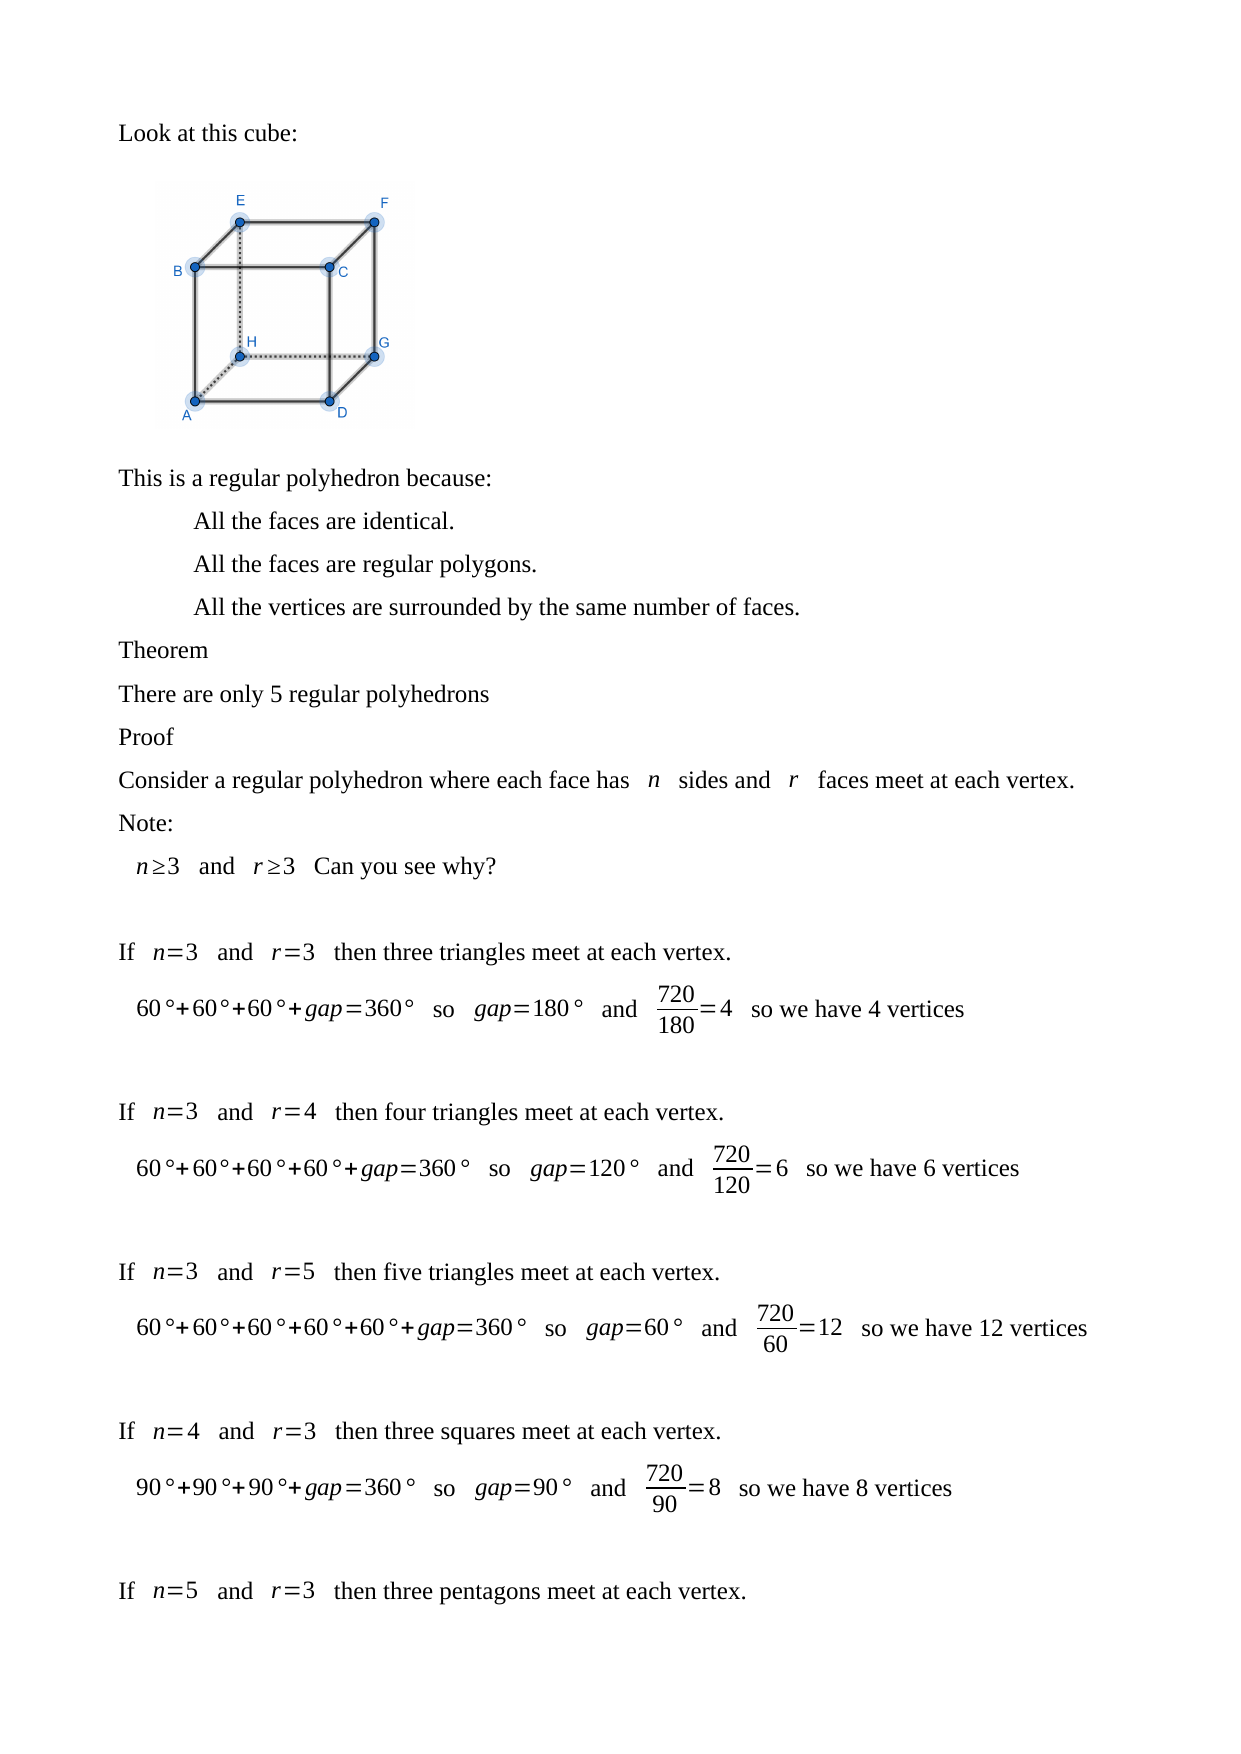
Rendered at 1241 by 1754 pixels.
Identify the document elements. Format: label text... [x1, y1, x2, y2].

text All the vertices are surrounded by the same number of faces. [118, 592, 1122, 621]
text Ifandthen four triangles meet at each vertex. [118, 1097, 1122, 1126]
text soandso we have 12 vertices [118, 1300, 1122, 1359]
text Ifandthen five triangles meet at each vertex. [118, 1257, 1122, 1285]
text Theorem [118, 636, 1122, 664]
text soandso we have 4 vertices [118, 981, 1122, 1039]
text This is a regular polyhedron because: [118, 463, 1122, 492]
text All the faces are regular polygons. [118, 549, 1122, 578]
text Ifandthen three pentagons meet at each vertex. [118, 1576, 1122, 1604]
text Ifandthen three squares meet at each vertex. [118, 1416, 1122, 1445]
text Look at this cube: [118, 118, 1122, 147]
text All the faces are identical. [118, 506, 1122, 535]
text Ifandthen three triangles meet at each vertex. [118, 937, 1122, 966]
text Proof [118, 722, 1122, 751]
text Note: [118, 808, 1122, 837]
text There are only 5 regular polyhedrons [118, 679, 1122, 707]
text Consider a regular polyhedron where each face hassides andfaces meet at each vertex. [118, 765, 1122, 794]
text andCan you see why? [118, 851, 1122, 880]
picture [155, 181, 415, 429]
text soandso we have 8 vertices [118, 1459, 1122, 1518]
text soandso we have 6 vertices [118, 1140, 1122, 1199]
